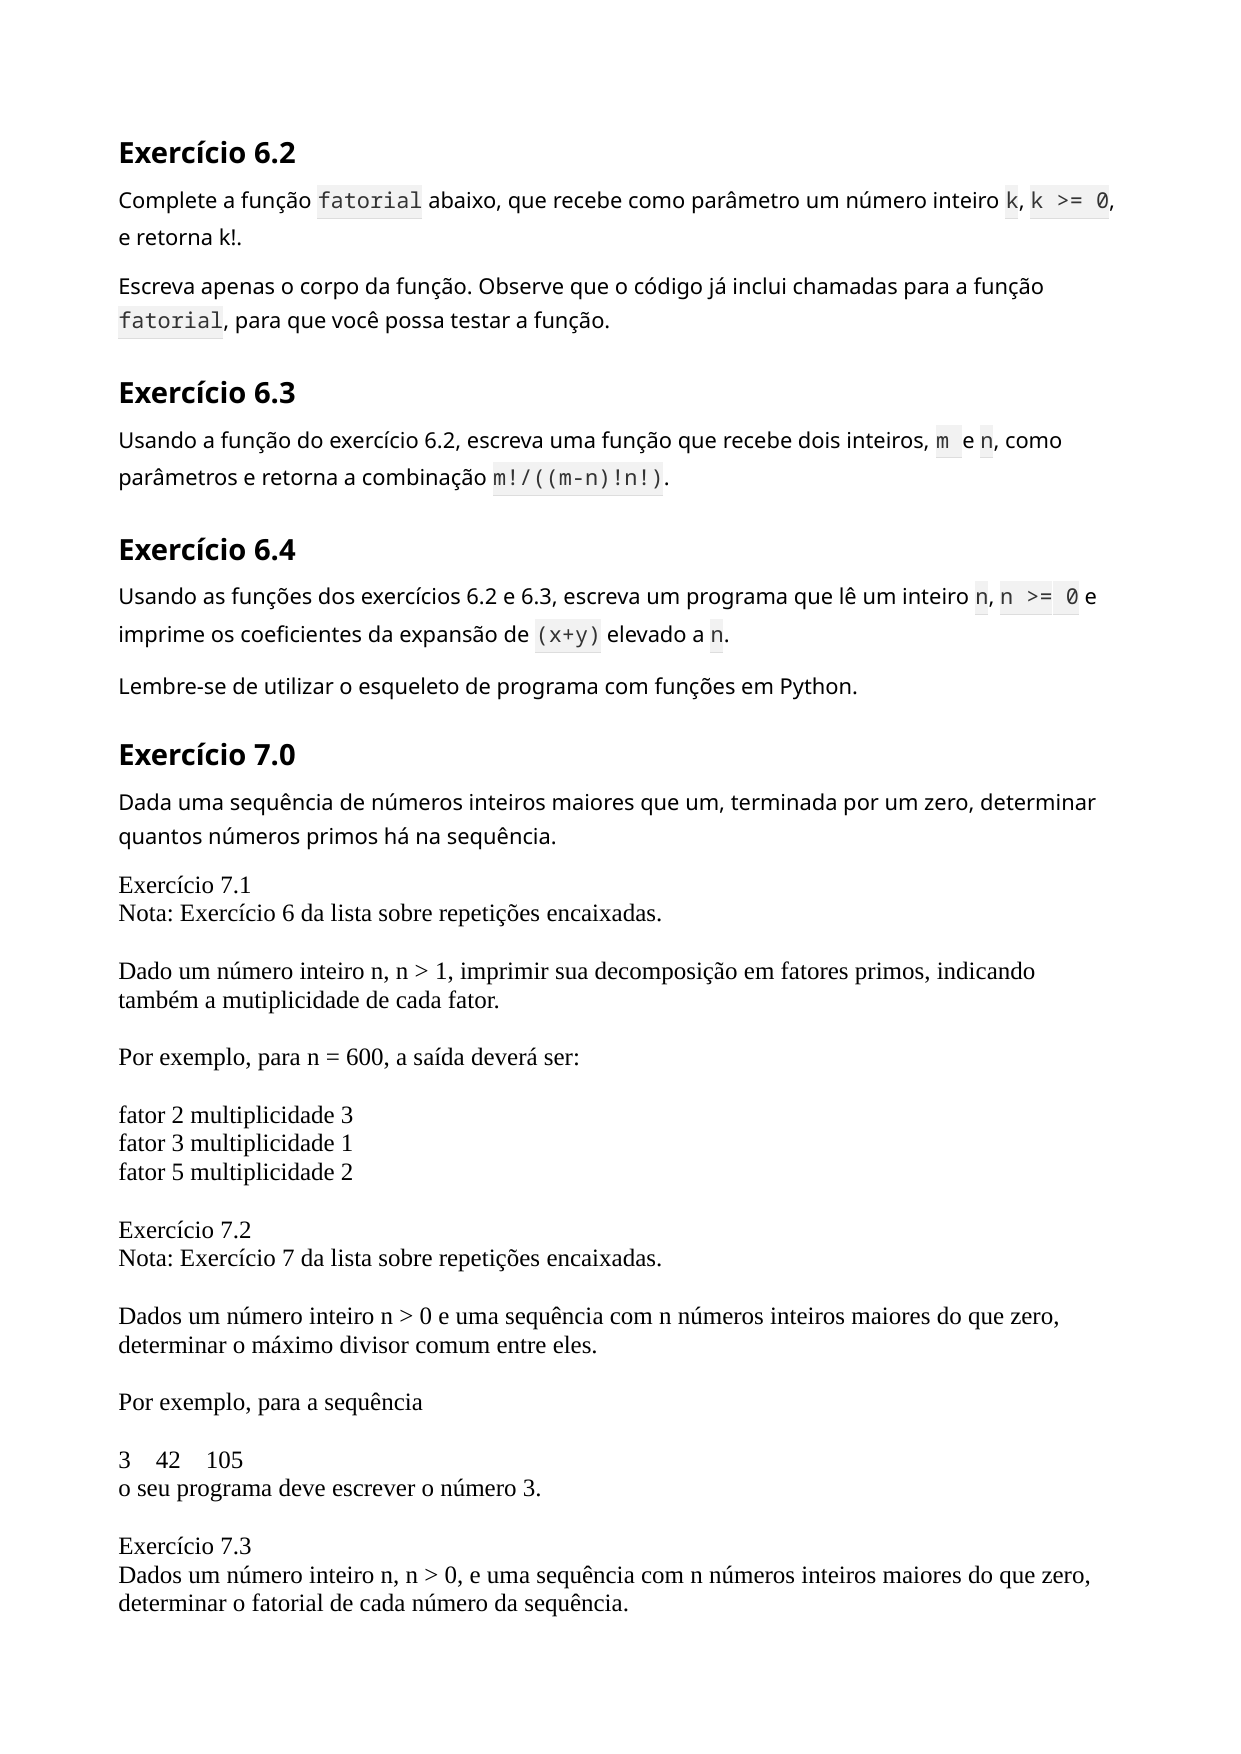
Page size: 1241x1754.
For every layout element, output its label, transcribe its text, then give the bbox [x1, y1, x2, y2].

text Nota: Exercício 7 da lista sobre repetições encaixadas. [118, 1243, 1122, 1272]
text Exercício 7.2 [118, 1215, 1122, 1243]
text fator 2 multiplicidade 3 [118, 1100, 1122, 1128]
text fator 5 multiplicidade 2 [118, 1157, 1122, 1186]
text Dada uma sequência de números inteiros maiores que um, terminada por um zero, determinar quantos números primos há na sequência. [118, 787, 1122, 851]
text 3 42 105 [118, 1445, 1122, 1473]
text Por exemplo, para a sequência [118, 1387, 1122, 1416]
subtitle Exercício 6.2 [118, 133, 1122, 172]
text o seu programa deve escrever o número 3. [118, 1473, 1122, 1502]
text Exercício 7.1 [118, 870, 1122, 898]
text Dados um número inteiro n, n > 0, e uma sequência com n números inteiros maiores do que zero, determinar o fatorial de cada número da sequência. [118, 1560, 1122, 1617]
text fator 3 multiplicidade 1 [118, 1128, 1122, 1157]
text Exercício 7.3 [118, 1531, 1122, 1560]
text Usando a função do exercício 6.2, escreva uma função que recebe dois inteiros, m e n, como parâmetros e retorna a combinação m!/((m-n)!n!). [118, 424, 1122, 495]
subtitle Exercício 6.3 [118, 372, 1122, 412]
text Usando as funções dos exercícios 6.2 e 6.3, escreva um programa que lê um inteiro n, n >= 0 e imprime os coeficientes da expansão de (x+y) elevado a n. [118, 581, 1122, 652]
text Dados um número inteiro n > 0 e uma sequência com n números inteiros maiores do que zero, determinar o máximo divisor comum entre eles. [118, 1301, 1122, 1358]
text Complete a função fatorial abaixo, que recebe como parâmetro um número inteiro k, k >= 0, e retorna k!. [118, 185, 1122, 252]
text Lembre-se de utilizar o esqueleto de programa com funções em Python. [118, 671, 1122, 701]
text Dado um número inteiro n, n > 1, imprimir sua decomposição em fatores primos, indicando também a mutiplicidade de cada fator. [118, 956, 1122, 1013]
text Nota: Exercício 6 da lista sobre repetições encaixadas. [118, 898, 1122, 927]
subtitle Exercício 6.4 [118, 529, 1122, 569]
text Por exemplo, para n = 600, a saída deverá ser: [118, 1042, 1122, 1071]
text Escreva apenas o corpo da função. Observe que o código já inclui chamadas para a função fatorial, para que você possa testar a função. [118, 271, 1122, 338]
subtitle Exercício 7.0 [118, 735, 1122, 774]
